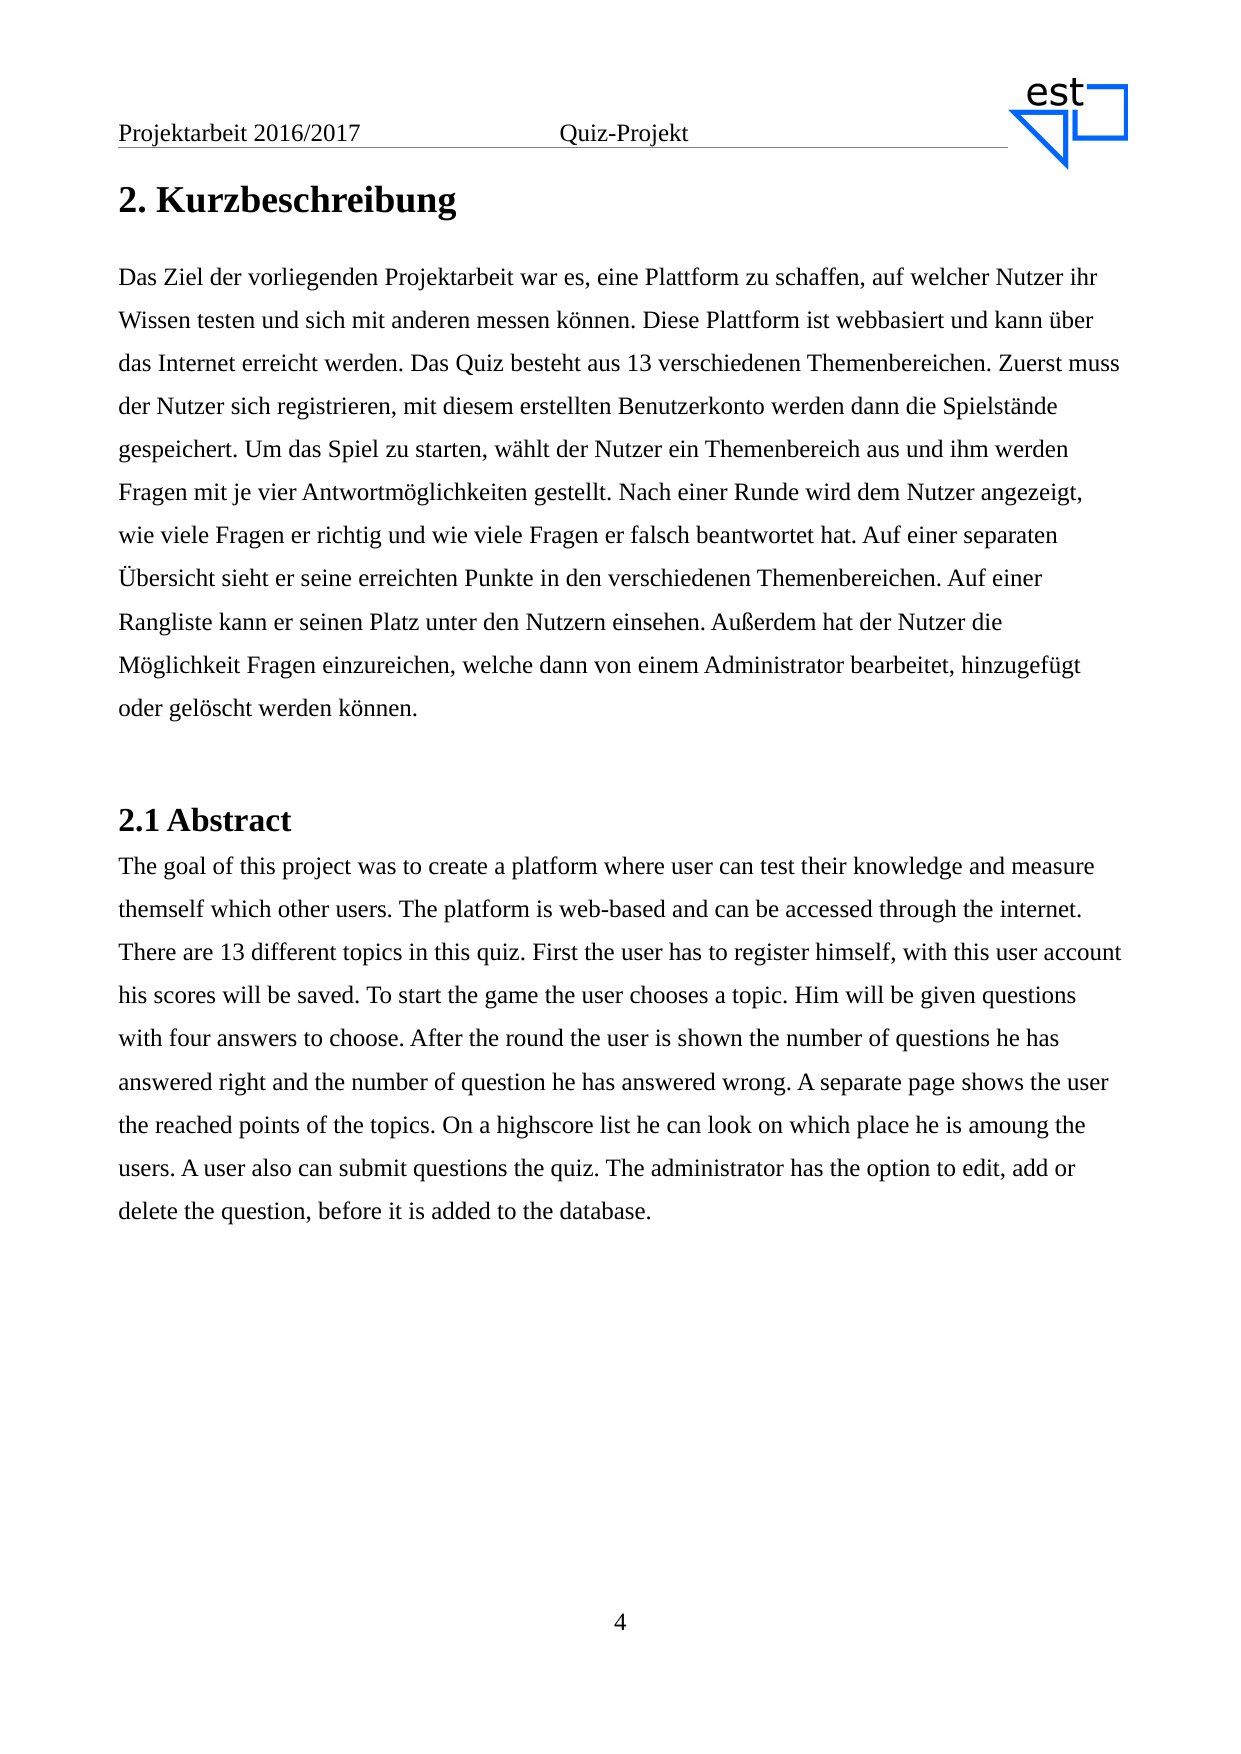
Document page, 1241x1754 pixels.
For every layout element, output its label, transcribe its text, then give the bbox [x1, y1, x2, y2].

subtitle 2. Kurzbeschreibung [118, 177, 1122, 220]
text The goal of this project was to create a platform where user can test their knowledge and measure themself which other users. The platform is web-based and can be accessed through the internet. There are 13 different topics in this quiz. First the user has to register himself, with this user account his scores will be saved. To start the game the user chooses a topic. Him will be given questions with four answers to choose. After the round the user is shown the number of questions he has answered right and the number of question he has answered wrong. A separate page shows the user the reached points of the topics. On a highscore list he can look on which place he is amoung the users. A user also can submit questions the quiz. The administrator has the option to edit, add or delete the question, before it is added to the database. [118, 851, 1122, 1225]
text Das Ziel der vorliegenden Projektarbeit war es, eine Plattform zu schaffen, auf welcher Nutzer ihr Wissen testen und sich mit anderen messen können. Diese Plattform ist webbasiert und kann über das Internet erreicht werden. Das Quiz besteht aus 13 verschiedenen Themenbereichen. Zuerst muss der Nutzer sich registrieren, mit diesem erstellten Benutzerkonto werden dann die Spielstände gespeichert. Um das Spiel zu starten, wählt der Nutzer ein Themenbereich aus und ihm werden Fragen mit je vier Antwortmöglichkeiten gestellt. Nach einer Runde wird dem Nutzer angezeigt, wie viele Fragen er richtig und wie viele Fragen er falsch beantwortet hat. Auf einer separaten Übersicht sieht er seine erreichten Punkte in den verschiedenen Themenbereichen. Auf einer Rangliste kann er seinen Platz unter den Nutzern einsehen. Außerdem hat der Nutzer die Möglichkeit Fragen einzureichen, welche dann von einem Administrator bearbeitet, hinzugefügt oder gelöscht werden können. [118, 262, 1122, 722]
subtitle 2.1 Abstract [118, 800, 1122, 838]
picture [1008, 78, 1128, 170]
